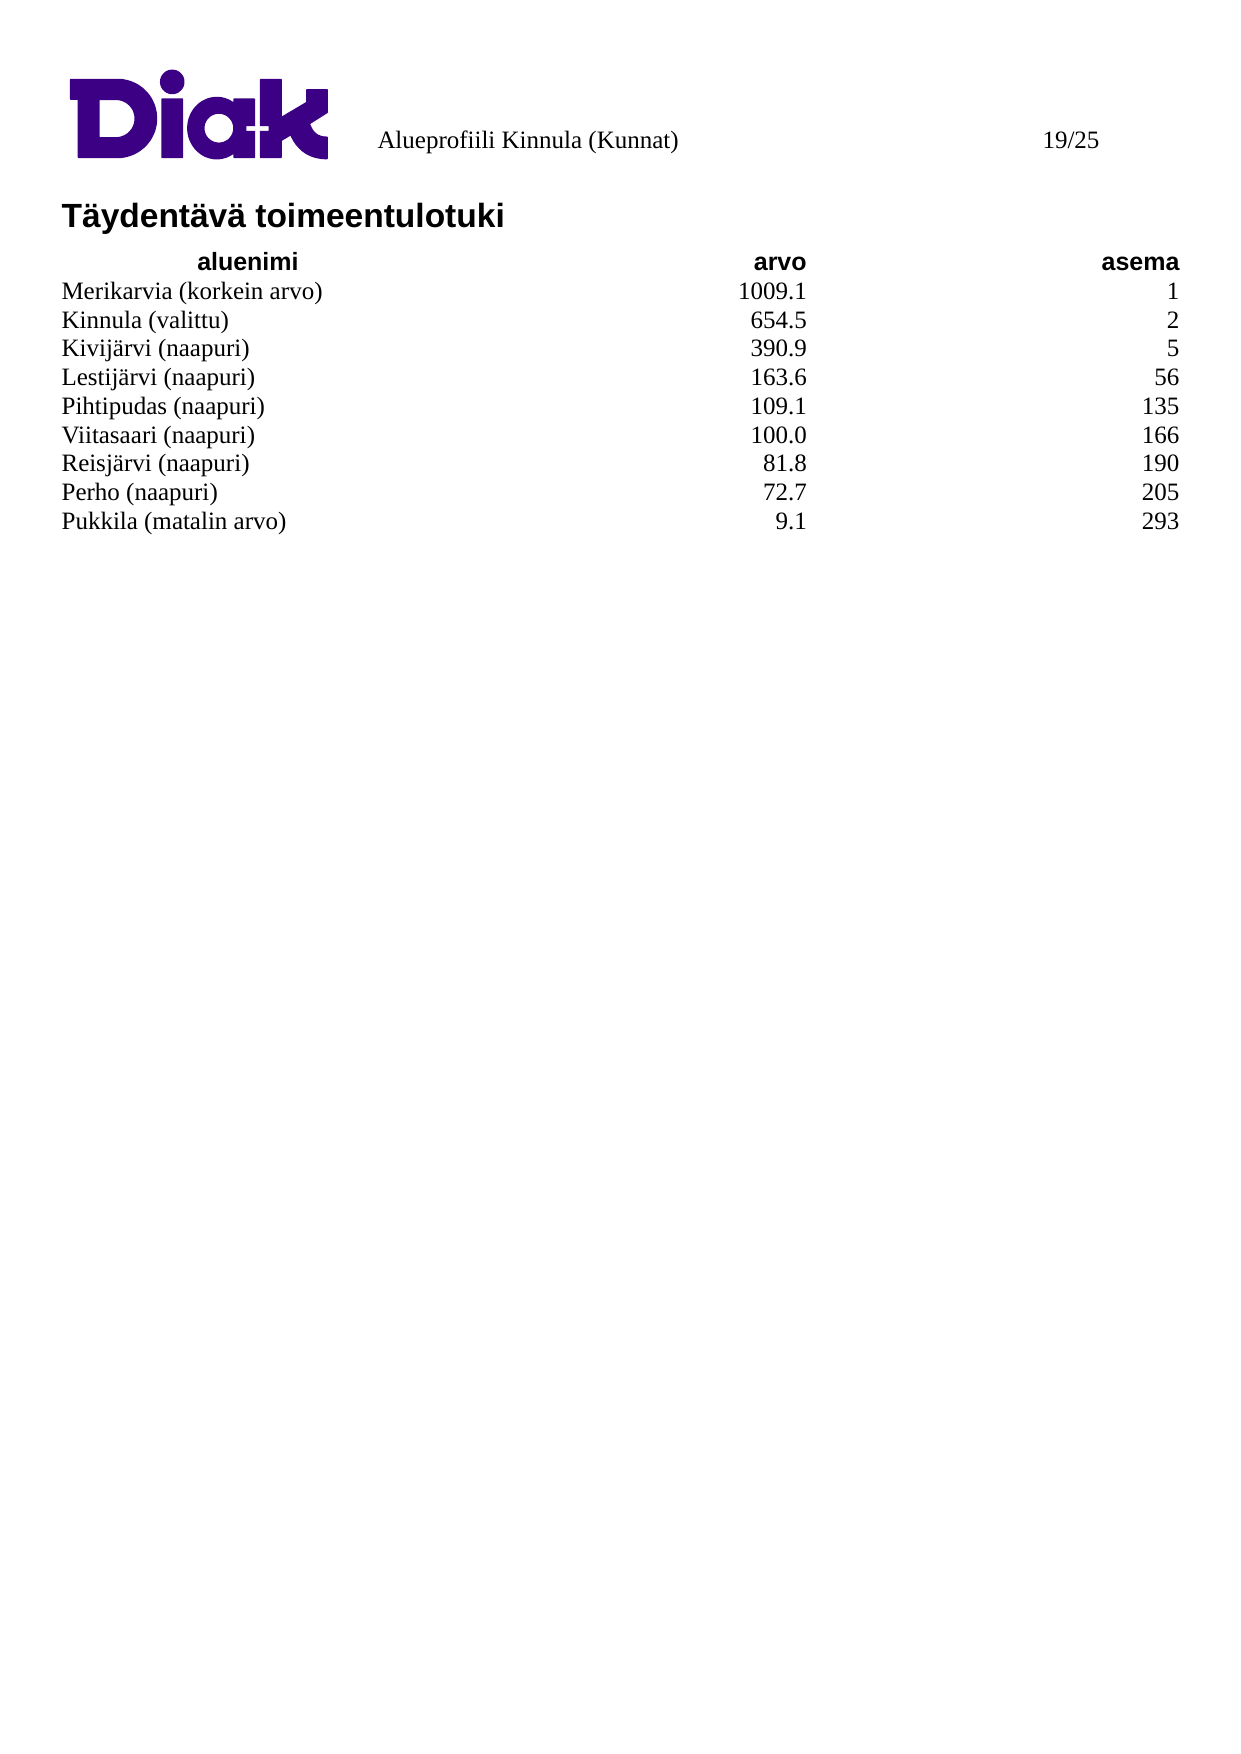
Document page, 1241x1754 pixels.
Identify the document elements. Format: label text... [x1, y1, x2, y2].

table_cell 190 [806, 449, 1179, 477]
table_header aluenimi [61, 247, 434, 276]
table_cell Pukkila (matalin arvo) [61, 506, 434, 535]
table_cell Lestijärvi (naapuri) [61, 362, 434, 391]
table_header arvo [434, 247, 806, 276]
table_cell Merikarvia (korkein arvo) [61, 276, 434, 305]
table_cell Pihtipudas (naapuri) [61, 391, 434, 420]
table_cell 72.7 [434, 477, 806, 506]
table_cell 2 [806, 305, 1179, 333]
table_cell Kivijärvi (naapuri) [61, 334, 434, 362]
table_cell 109.1 [434, 391, 806, 420]
table_cell 1009.1 [434, 276, 806, 305]
subtitle Täydentävä toimeentulotuki [61, 196, 1179, 235]
table_cell 81.8 [434, 449, 806, 477]
table_cell 390.9 [434, 334, 806, 362]
table_cell 5 [806, 334, 1179, 362]
table_cell 166 [806, 420, 1179, 448]
table_cell 56 [806, 362, 1179, 391]
table_cell Reisjärvi (naapuri) [61, 449, 434, 477]
table_cell Viitasaari (naapuri) [61, 420, 434, 448]
table_cell Perho (naapuri) [61, 477, 434, 506]
table_cell 293 [806, 506, 1179, 535]
table_cell 205 [806, 477, 1179, 506]
table_cell 9.1 [434, 506, 806, 535]
table_cell Kinnula (valittu) [61, 305, 434, 333]
table_header asema [806, 247, 1179, 276]
table_cell 1 [806, 276, 1179, 305]
table_cell 135 [806, 391, 1179, 420]
table_cell 163.6 [434, 362, 806, 391]
table_cell 654.5 [434, 305, 806, 333]
table_cell 100.0 [434, 420, 806, 448]
